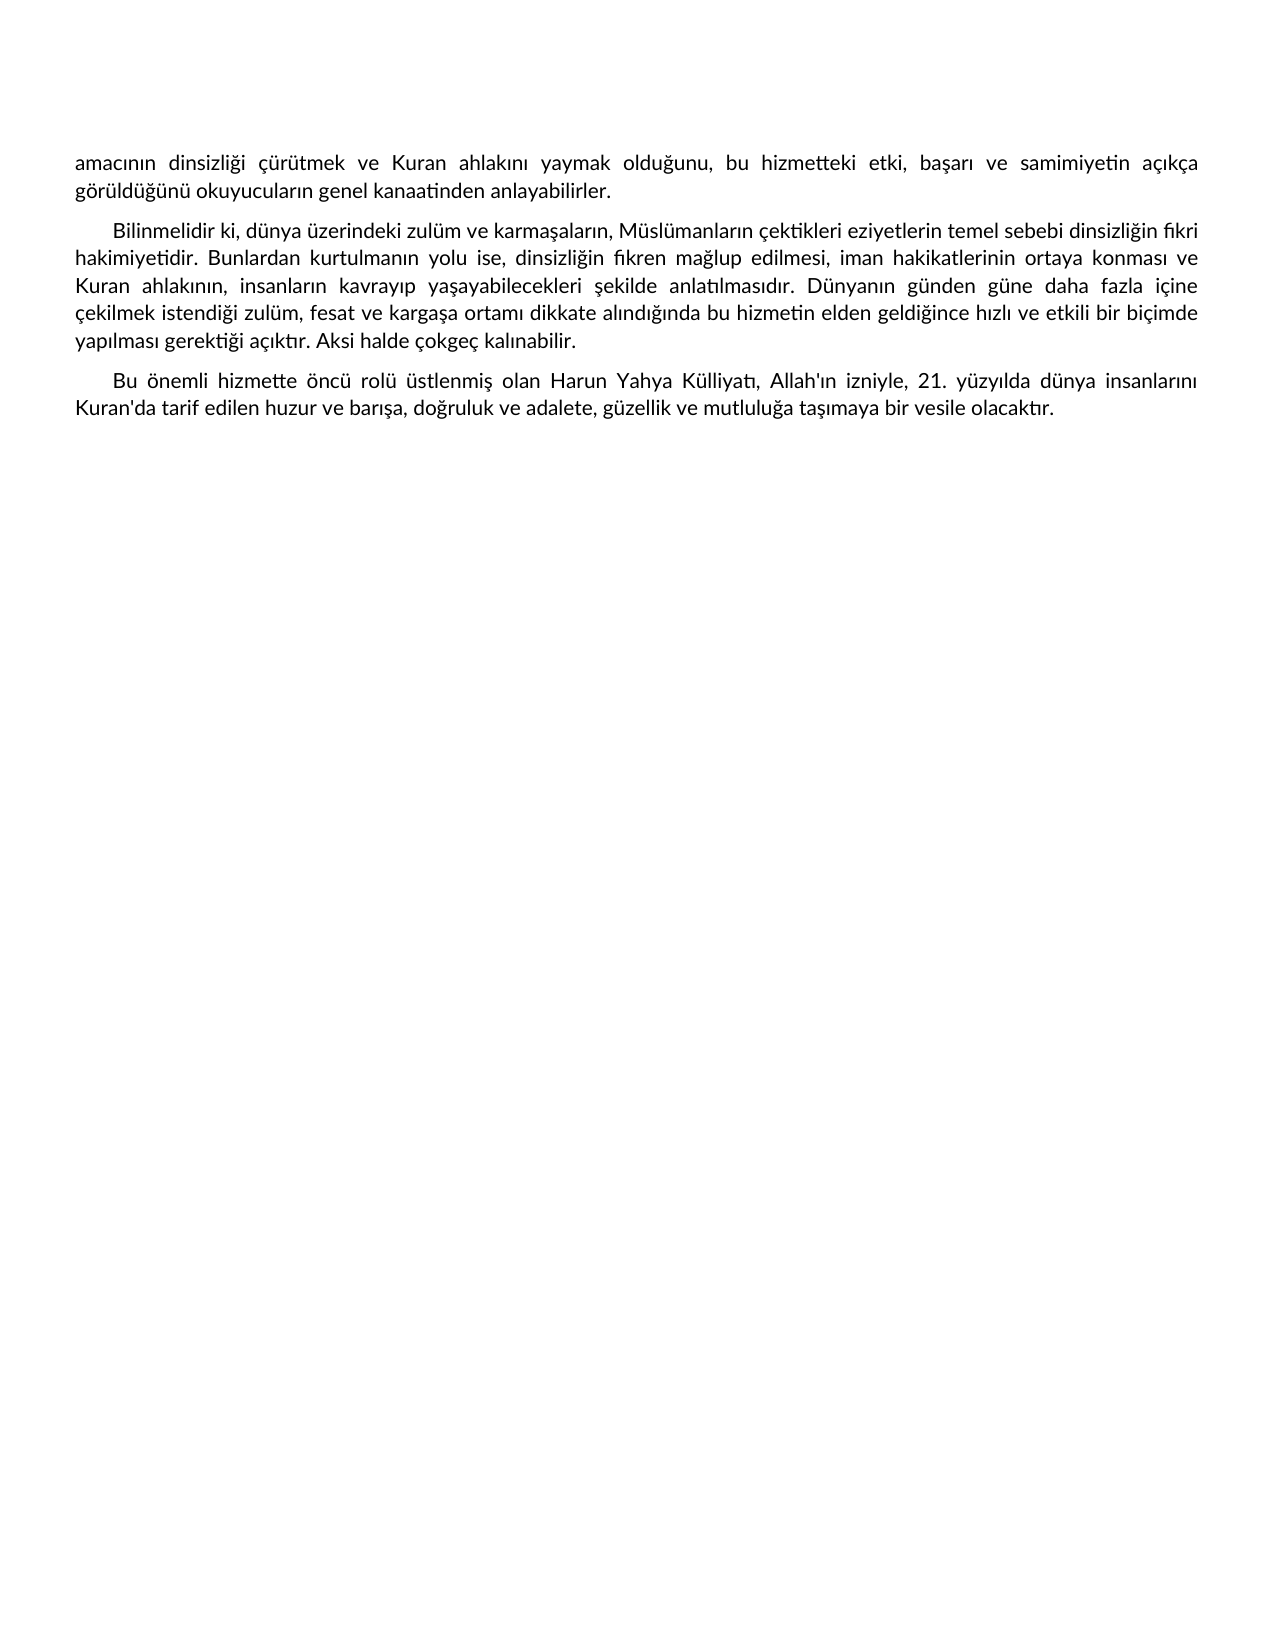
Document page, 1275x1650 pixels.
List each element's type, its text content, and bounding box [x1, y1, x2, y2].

text amacının dinsizliği çürütmek ve Kuran ahlakını yaymak olduğunu, bu hizmetteki etki, başarı ve samimiyetin açıkça görüldüğünü okuyucuların genel kanaatinden anlayabilirler. [75, 150, 1200, 202]
text Bilinmelidir ki, dünya üzerindeki zulüm ve karmaşaların, Müslümanların çektikleri eziyetlerin temel sebebi dinsizliğin fikri hakimiyetidir. Bunlardan kurtulmanın yolu ise, dinsizliğin fikren mağlup edilmesi, iman hakikatlerinin ortaya konması ve Kuran ahlakının, insanların kavrayıp yaşayabilecekleri şekilde anlatılmasıdır. Dünyanın günden güne daha fazla içine çekilmek istendiği zulüm, fesat ve kargaşa ortamı dikkate alındığında bu hizmetin elden geldiğince hızlı ve etkili bir biçimde yapılması gerektiği açıktır. Aksi halde çokgeç kalınabilir. [75, 217, 1200, 352]
text Bu önemli hizmette öncü rolü üstlenmiş olan Harun Yahya Külliyatı, Allah'ın izniyle, 21. yüzyılda dünya insanlarını Kuran'da tarif edilen huzur ve barışa, doğruluk ve adalete, güzellik ve mutluluğa taşımaya bir vesile olacaktır. [75, 367, 1200, 420]
